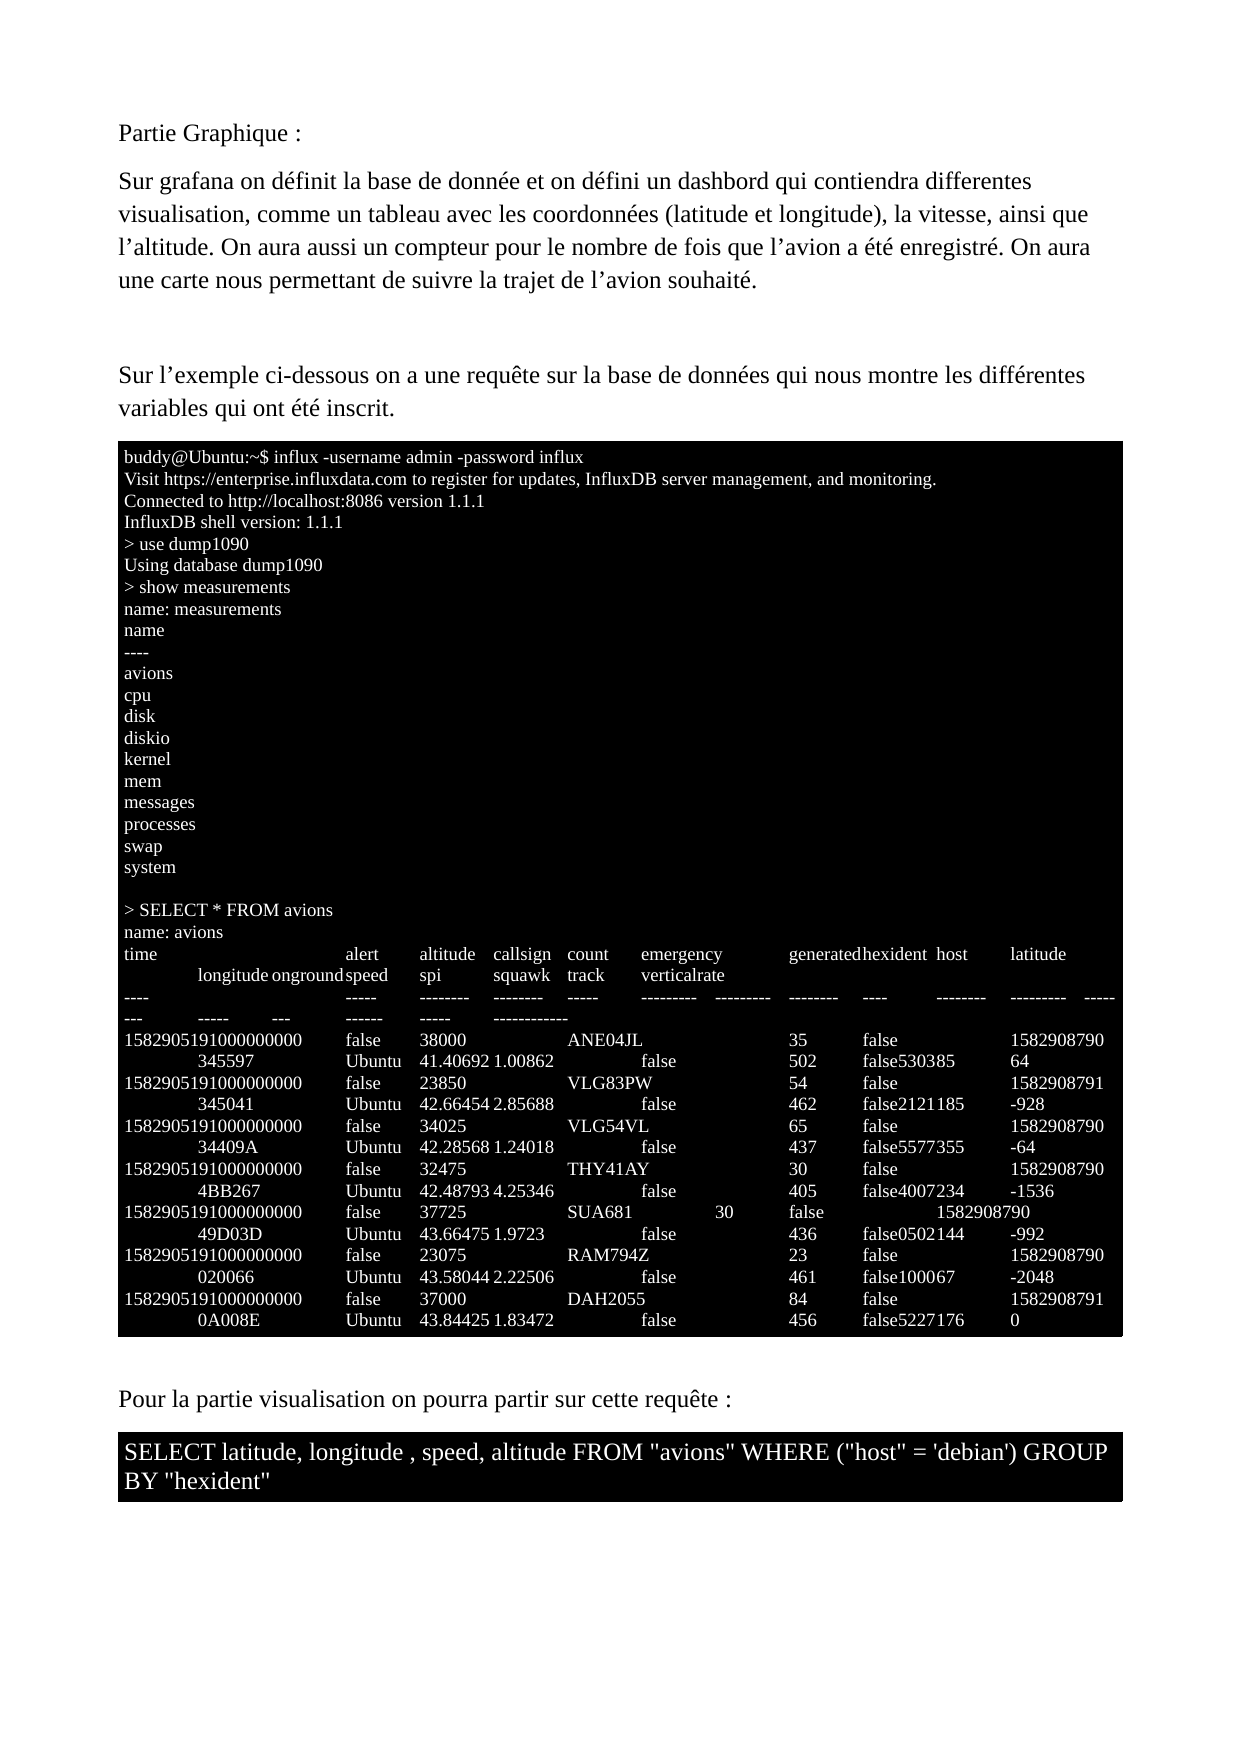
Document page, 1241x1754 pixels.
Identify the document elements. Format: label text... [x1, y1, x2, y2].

text Sur grafana on définit la base de donnée et on défini un dashbord qui contiendra differentes visualisation, comme un tableau avec les coordonnées (latitude et longitude), la vitesse, ainsi que l’altitude. On aura aussi un compteur pour le nombre de fois que l’avion a été enregistré. On aura une carte nous permettant de suivre la trajet de l’avion souhaité. [118, 166, 1122, 293]
text Partie Graphique : [118, 118, 1122, 147]
table_header buddy@Ubuntu:~$ influx -username admin -password influx Visit https://enterprise.influxdata.com to register for updates, InfluxDB server management, and monitoring. Connected to http://localhost:8086 version 1.1.1 InfluxDB shell version: 1.1.1 > use dump1090 Using database dump1090 > show measurements name: measurements name ---- avions cpu disk diskio kernel mem messages processes swap system > SELECT * FROM avions name: avions time alert altitude callsign count emergency generated hexident host latitude longitude onground speed spi squawk track verticalrate ---- ----- -------- -------- ----- --------- --------- -------- ---- -------- --------- -------- ----- --- ------ ----- ------------ 1582905191000000000 false 38000 ANE04JL 35 false 1582908790 345597 Ubuntu 41.40692 1.00862 false 502 false5303 85 64 1582905191000000000 false 23850 VLG83PW 54 false 1582908791 345041 Ubuntu 42.66454 2.85688 false 462 false2121 185 -928 1582905191000000000 false 34025 VLG54VL 65 false 1582908790 34409A Ubuntu 42.28568 1.24018 false 437 false5577 355 -64 1582905191000000000 false 32475 THY41AY 30 false 1582908790 4BB267 Ubuntu 42.48793 4.25346 false 405 false4007 234 -1536 1582905191000000000 false 37725 SUA681 30 false 1582908790 49D03D Ubuntu 43.66475 1.9723 false 436 false0502 144 -992 1582905191000000000 false 23075 RAM794Z 23 false 1582908790 020066 Ubuntu 43.58044 2.22506 false 461 false1000 67 -2048 1582905191000000000 false 37000 DAH2055 84 false 1582908791 0A008E Ubuntu 43.84425 1.83472 false 456 false5227 176 0 [119, 442, 1122, 1336]
text Pour la partie visualisation on pourra partir sur cette requête : [118, 1384, 1122, 1413]
text Sur l’exemple ci-dessous on a une requête sur la base de données qui nous montre les différentes variables qui ont été inscrit. [118, 360, 1122, 422]
table_header SELECT latitude, longitude , speed, altitude FROM "avions" WHERE ("host" = 'debian') GROUP BY "hexident" [119, 1433, 1122, 1501]
